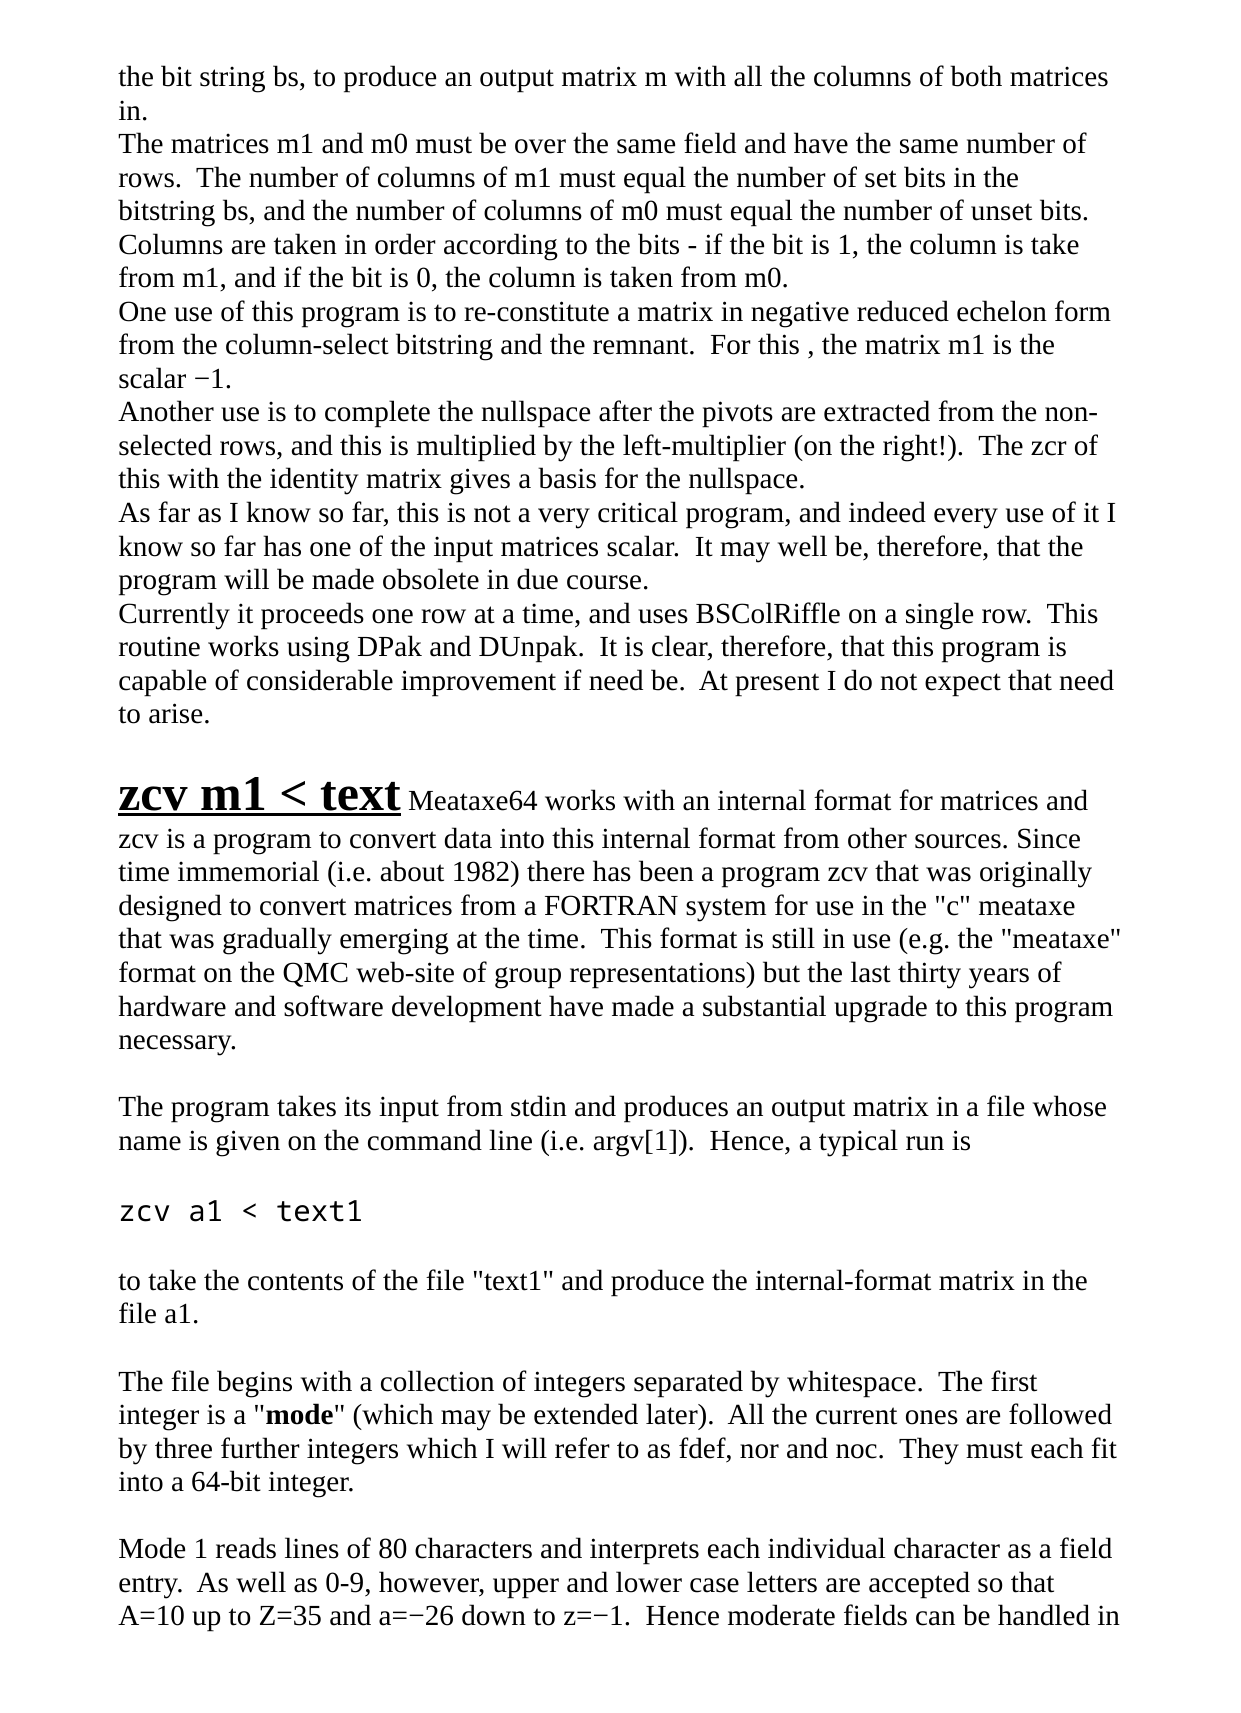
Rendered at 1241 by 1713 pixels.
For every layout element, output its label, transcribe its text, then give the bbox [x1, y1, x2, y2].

text One use of this program is to re-constitute a matrix in negative reduced echelon form from the column-select bitstring and the remnant. For this , the matrix m1 is the scalar −1. [118, 294, 1122, 394]
text the bit string bs, to produce an output matrix m with all the columns of both matrices in. [118, 59, 1122, 126]
text The program takes its input from stdin and produces an output matrix in a file whose name is given on the command line (i.e. argv[1]). Hence, a typical run is [118, 1089, 1122, 1156]
text zcv m1 < text Meataxe64 works with an internal format for matrices and zcv is a program to convert data into this internal format from other sources. Since time immemorial (i.e. about 1982) there has been a program zcv that was originally designed to convert matrices from a FORTRAN system for use in the "c" meataxe that was gradually emerging at the time. This format is still in use (e.g. the "meataxe" format on the QMC web-site of group representations) but the last thirty years of hardware and software development have made a substantial upgrade to this program necessary. [118, 763, 1122, 1056]
text The file begins with a collection of integers separated by whitespace. The first integer is a "mode" (which may be extended later). All the current ones are followed by three further integers which I will refer to as fdef, nor and noc. They must each fit into a 64-bit integer. [118, 1364, 1122, 1498]
text to take the contents of the file "text1" and produce the internal-format matrix in the file a1. [118, 1263, 1122, 1330]
text The matrices m1 and m0 must be over the same field and have the same number of rows. The number of columns of m1 must equal the number of set bits in the bitstring bs, and the number of columns of m0 must equal the number of unset bits. Columns are taken in order according to the bits - if the bit is 1, the column is take from m1, and if the bit is 0, the column is taken from m0. [118, 126, 1122, 294]
text zcv a1 < text1 [118, 1190, 1122, 1229]
text As far as I know so far, this is not a very critical program, and indeed every use of it I know so far has one of the input matrices scalar. It may well be, therefore, that the program will be made obsolete in due course. [118, 495, 1122, 596]
text Another use is to complete the nullspace after the pivots are extracted from the non-selected rows, and this is multiplied by the left-multiplier (on the right!). The zcr of this with the identity matrix gives a basis for the nullspace. [118, 394, 1122, 495]
text Currently it proceeds one row at a time, and uses BSColRiffle on a single row. This routine works using DPak and DUnpak. It is clear, therefore, that this program is capable of considerable improvement if need be. At present I do not expect that need to arise. [118, 596, 1122, 730]
text Mode 1 reads lines of 80 characters and interprets each individual character as a field entry. As well as 0-9, however, upper and lower case letters are accepted so that A=10 up to Z=35 and a=−26 down to z=−1. Hence moderate fields can be handled in [118, 1531, 1122, 1632]
